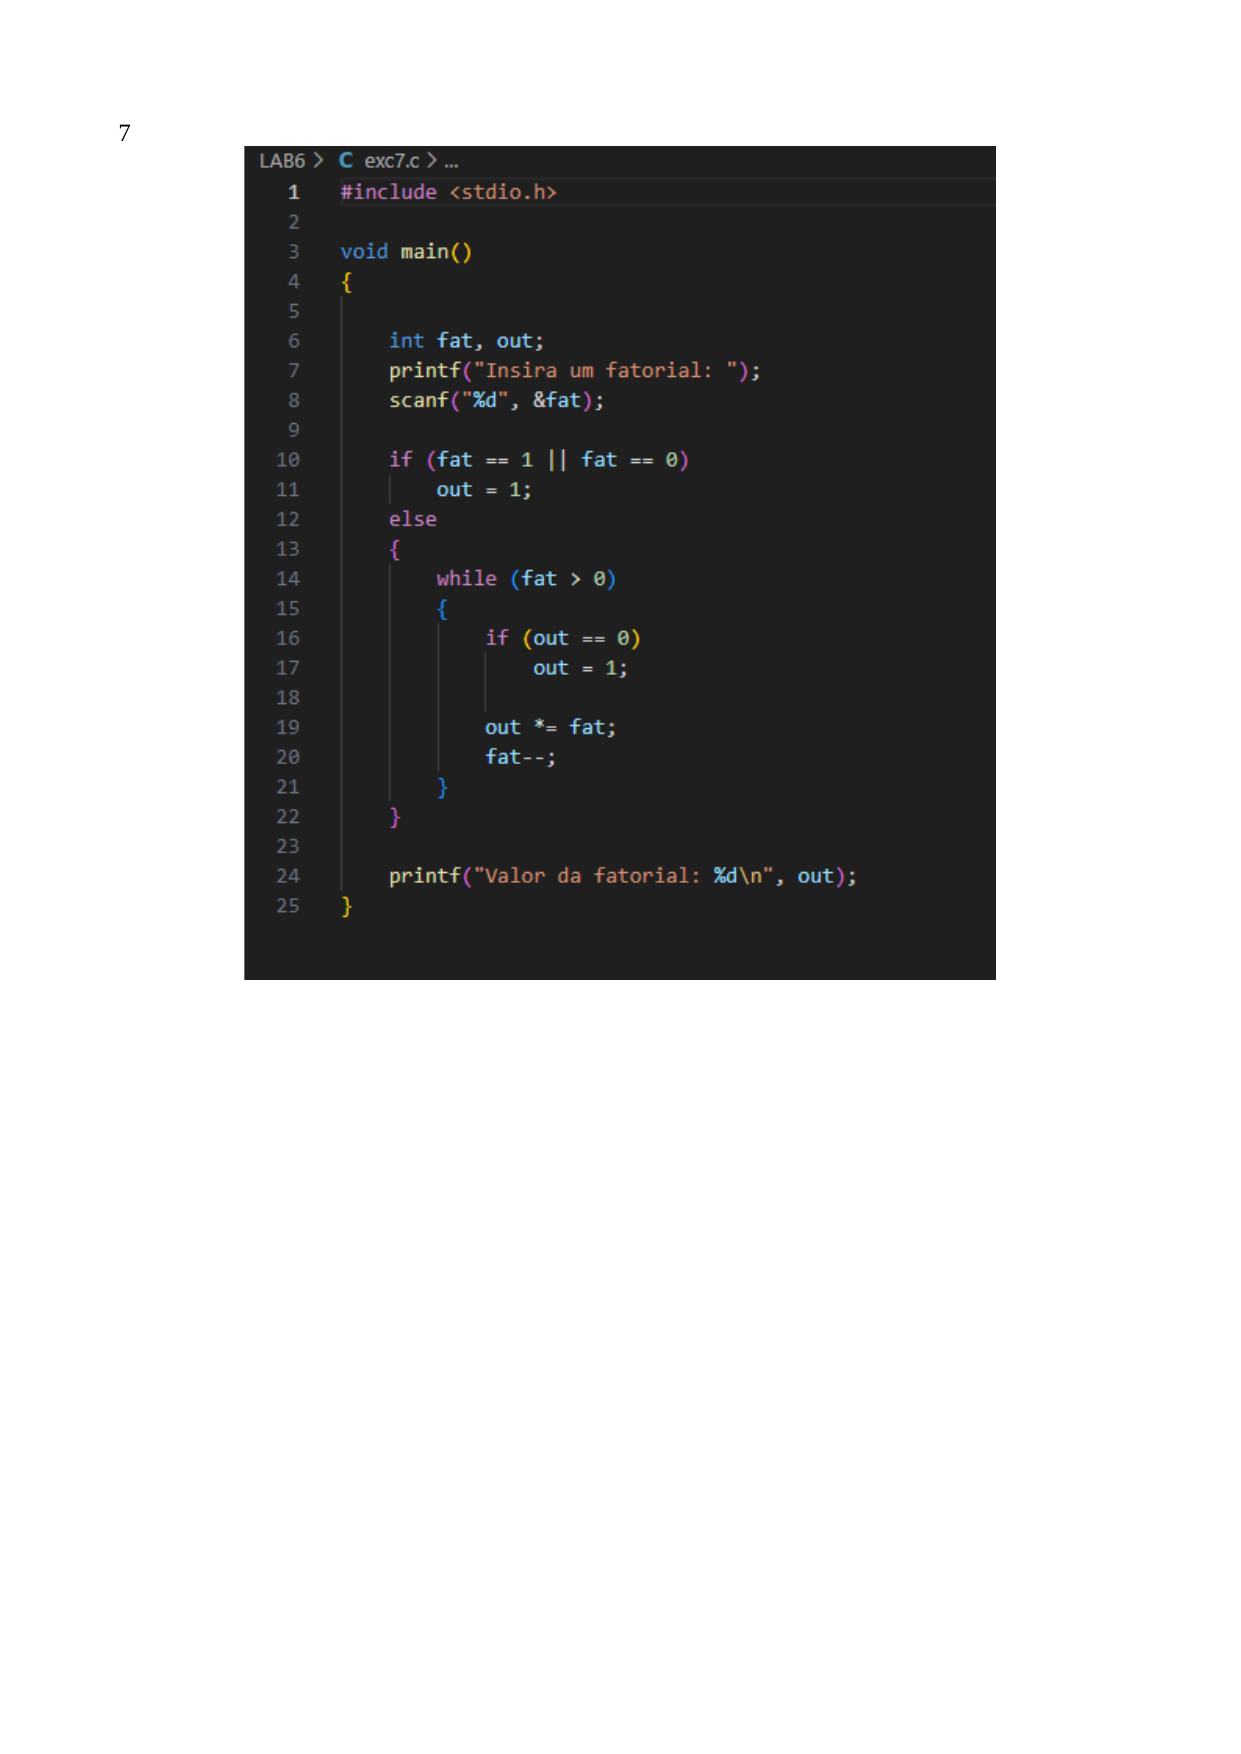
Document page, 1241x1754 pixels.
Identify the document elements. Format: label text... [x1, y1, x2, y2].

picture [244, 146, 996, 980]
text 7 [118, 118, 1122, 147]
